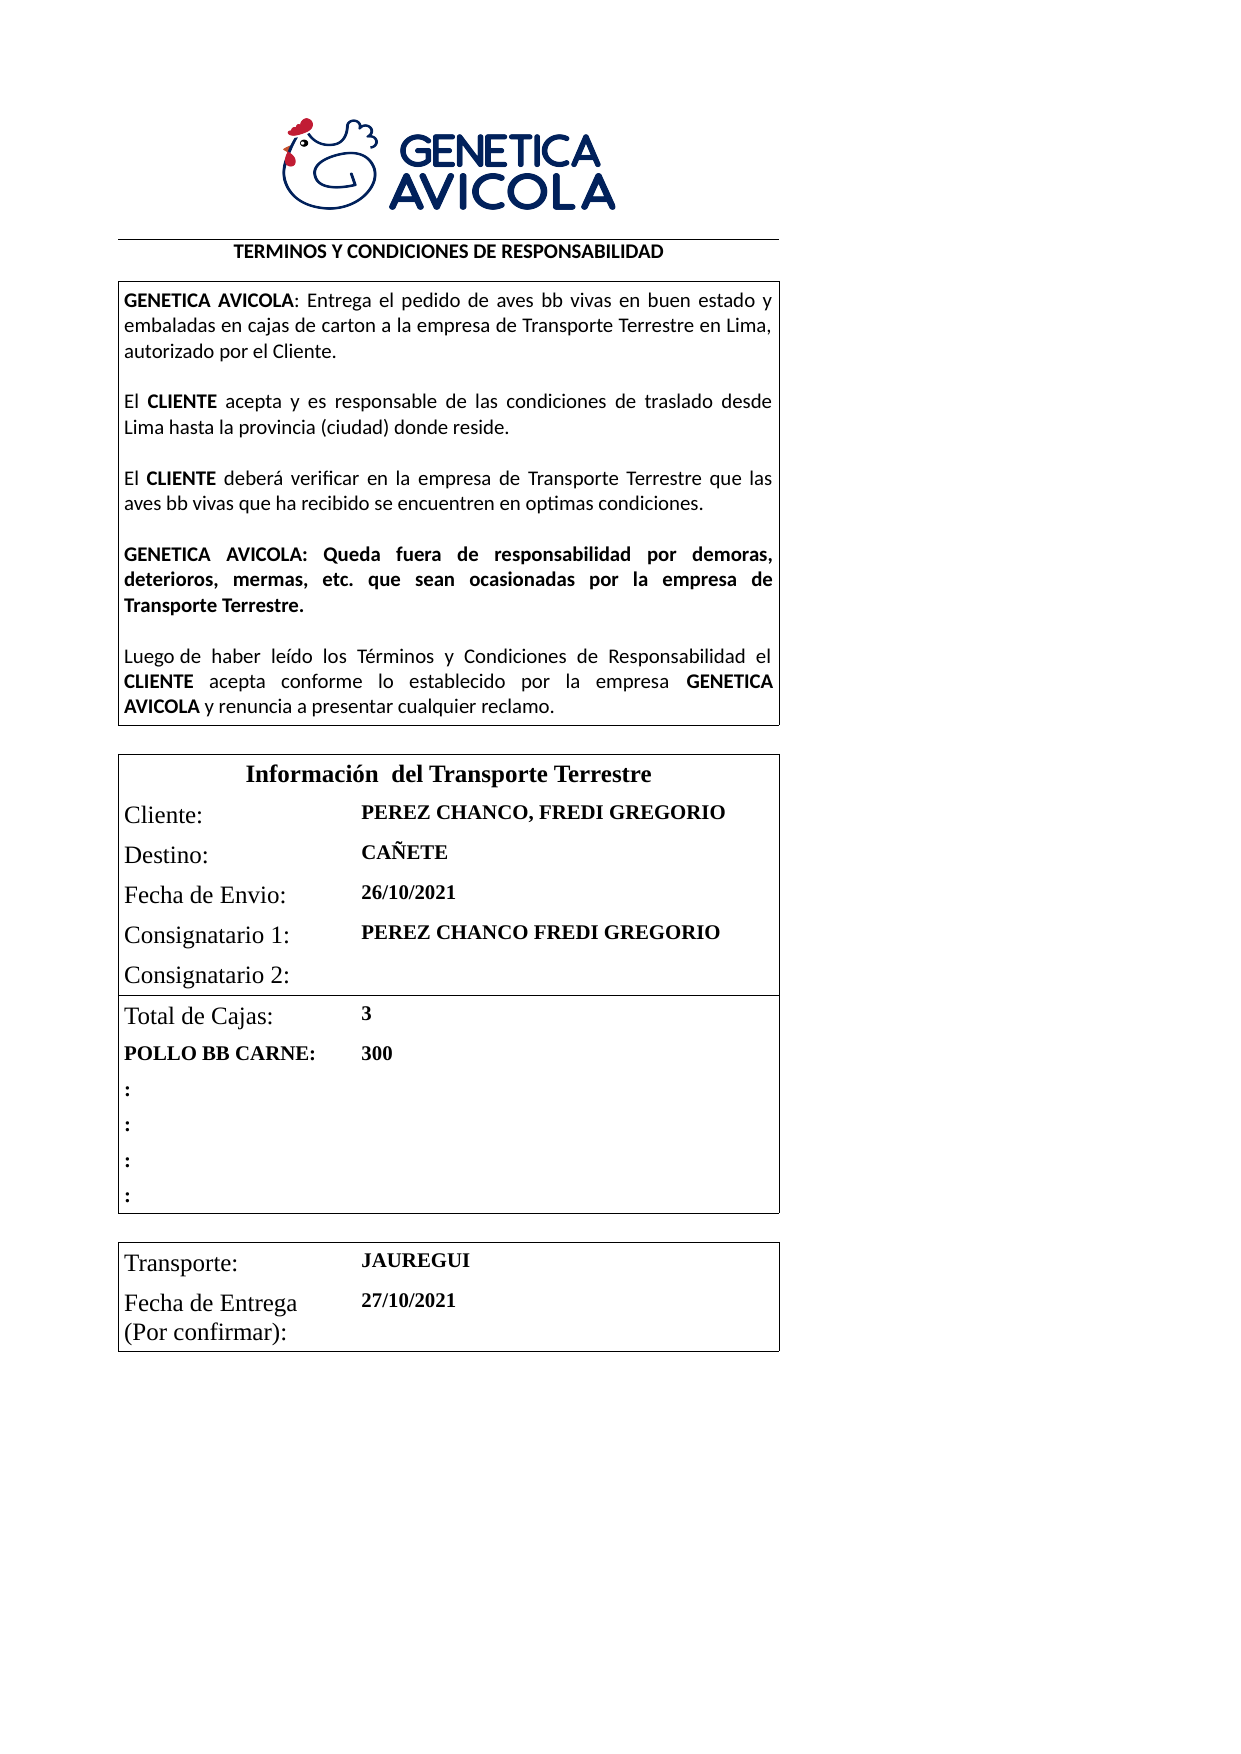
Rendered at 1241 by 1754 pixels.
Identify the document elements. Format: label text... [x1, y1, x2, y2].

table_cell Destino: [119, 834, 356, 874]
table_cell [118, 1214, 356, 1242]
table_cell [356, 1142, 779, 1177]
table_cell PEREZ CHANCO, FREDI GREGORIO [356, 794, 779, 834]
table_cell : [119, 1106, 356, 1142]
table_cell CAÑETE [356, 834, 779, 874]
table_cell 26/10/2021 [356, 874, 779, 914]
table_cell [356, 955, 779, 995]
table_cell Fecha de Entrega (Por confirmar): [119, 1282, 356, 1351]
table_cell Consignatario 1: [119, 915, 356, 955]
table_cell : [119, 1142, 356, 1177]
table_cell PEREZ CHANCO FREDI GREGORIO [356, 915, 779, 955]
table_header Información del Transporte Terrestre [119, 755, 779, 794]
table_cell : [119, 1071, 356, 1106]
table_cell 300 [356, 1035, 779, 1071]
table_cell Cliente: [119, 794, 356, 834]
table_cell GENETICA AVICOLA: Entrega el pedido de aves bb vivas en buen estado y embaladas en cajas de carton a la empresa de Transporte Terrestre en Lima, autorizado por el Cliente. El CLIENTE acepta y es responsable de las condiciones de traslado desde Lima hasta la provincia (ciudad) donde reside. El CLIENTE deberá verificar en la empresa de Transporte Terrestre que las aves bb vivas que ha recibido se encuentren en optimas condiciones. GENETICA AVICOLA: Queda fuera de responsabilidad por demoras, deterioros, mermas, etc. que sean ocasionadas por la empresa de Transporte Terrestre. Luego de haber leído los Términos y Condiciones de Responsabilidad el CLIENTE acepta conforme lo establecido por la empresa GENETICA AVICOLA y renuncia a presentar cualquier reclamo. [119, 282, 779, 725]
table_cell [356, 1214, 779, 1242]
picture [282, 118, 616, 210]
table_cell Consignatario 2: [119, 955, 356, 995]
table_cell Transporte: [119, 1243, 356, 1282]
table_cell [356, 1178, 779, 1213]
table_cell [356, 1106, 779, 1142]
table_cell 3 [356, 996, 779, 1035]
table_cell POLLO BB CARNE: [119, 1035, 356, 1071]
table_header TERMINOS Y CONDICIONES DE RESPONSABILIDAD [118, 240, 779, 281]
table_cell [356, 1071, 779, 1106]
table_cell : [119, 1178, 356, 1213]
table_cell 27/10/2021 [356, 1282, 779, 1351]
table_cell JAUREGUI [356, 1243, 779, 1282]
table_cell Fecha de Envio: [119, 874, 356, 914]
table_cell Total de Cajas: [119, 996, 356, 1035]
